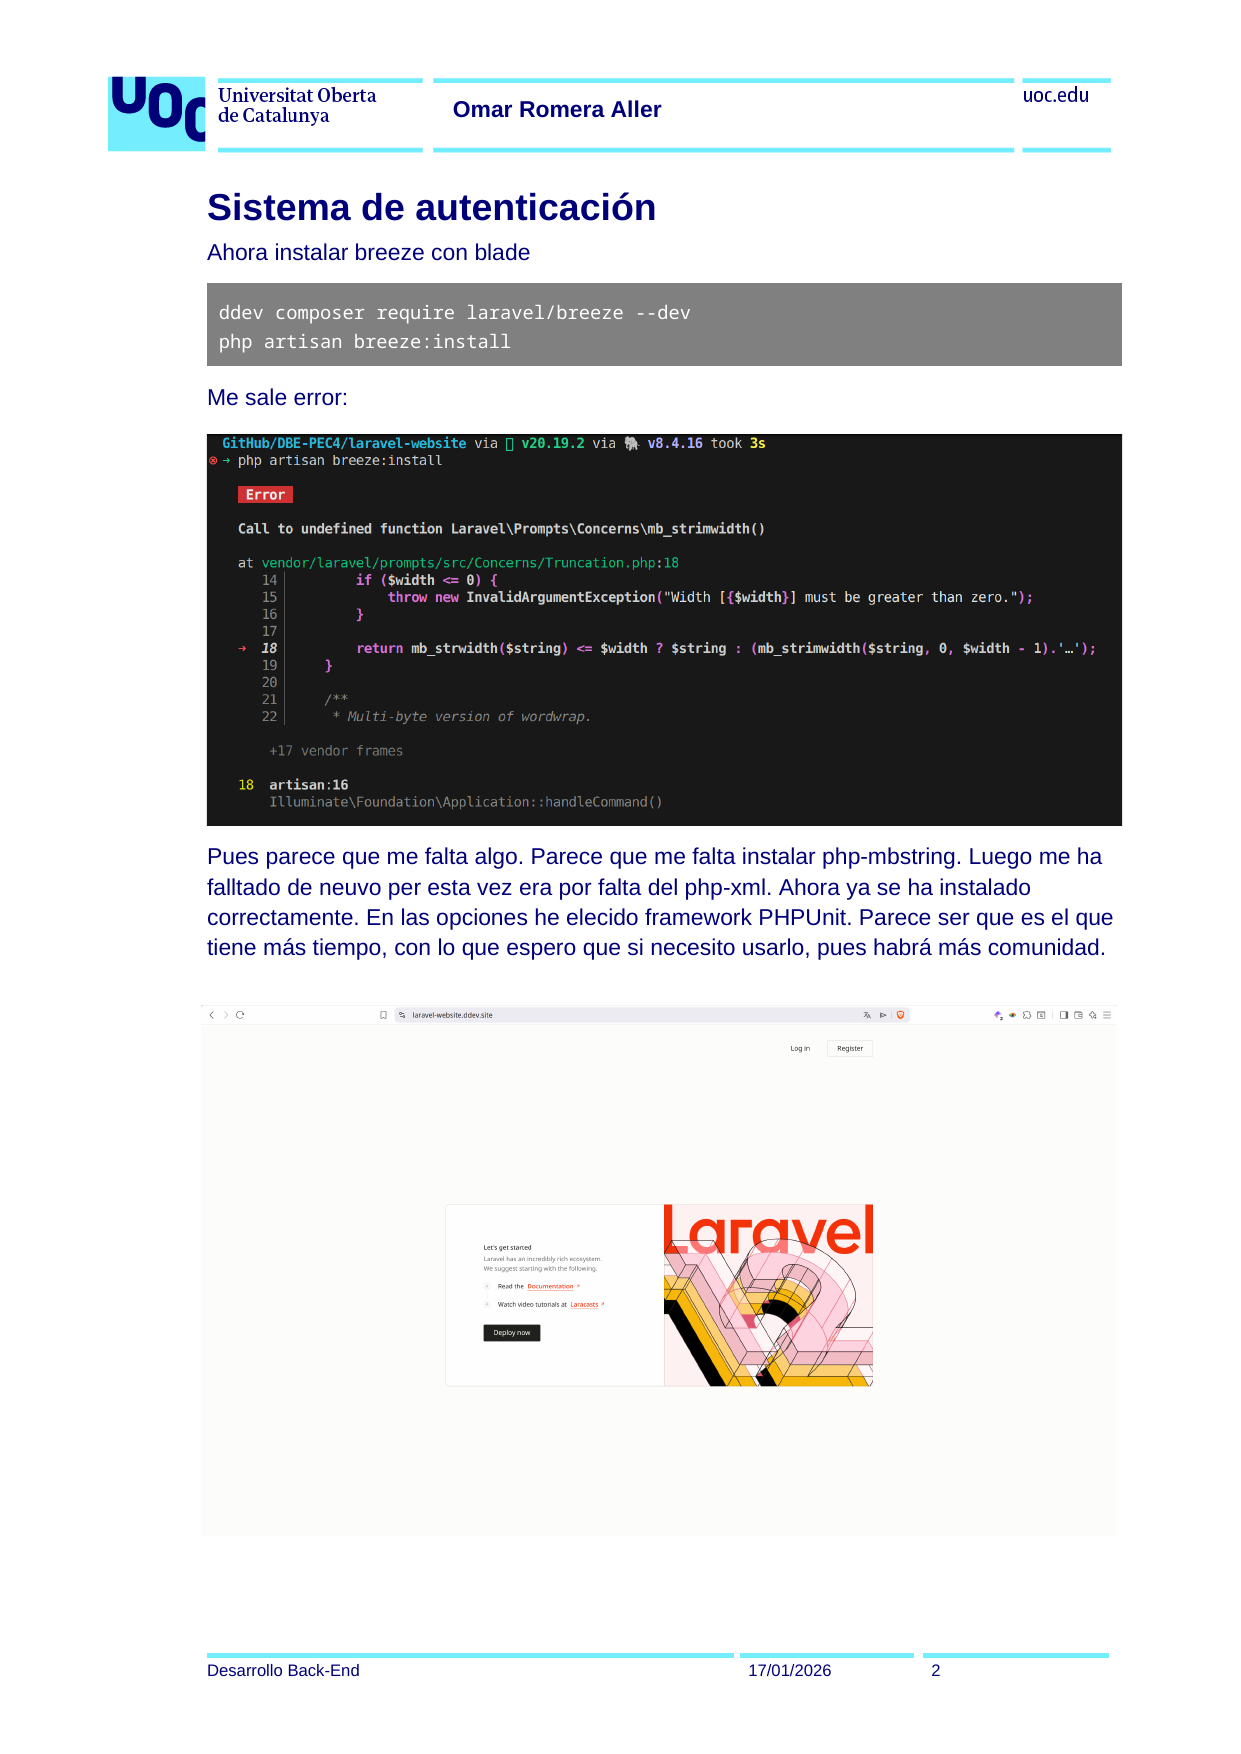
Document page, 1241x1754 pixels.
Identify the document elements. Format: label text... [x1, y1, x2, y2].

subtitle Sistema de autenticación [207, 185, 1122, 230]
table_header ddev composer require laravel/breeze --dev php artisan breeze:install [207, 283, 1122, 366]
text Me sale error: [207, 384, 1122, 434]
picture [206, 434, 1123, 826]
text Ahora instalar breeze con blade [207, 238, 1122, 266]
picture [107, 76, 1111, 153]
text Pues parece que me falta algo. Parece que me falta instalar php-mbstring. Luego me ha falltado de neuvo per esta vez era por falta del php-xml. Ahora ya se ha instalado correctamente. En las opciones he elecido framework PHPUnit. Parece ser que es el que tiene más tiempo, con lo que espero que si necesito usarlo, pues habrá más comunidad. [207, 826, 1122, 960]
picture [201, 1005, 1117, 1536]
